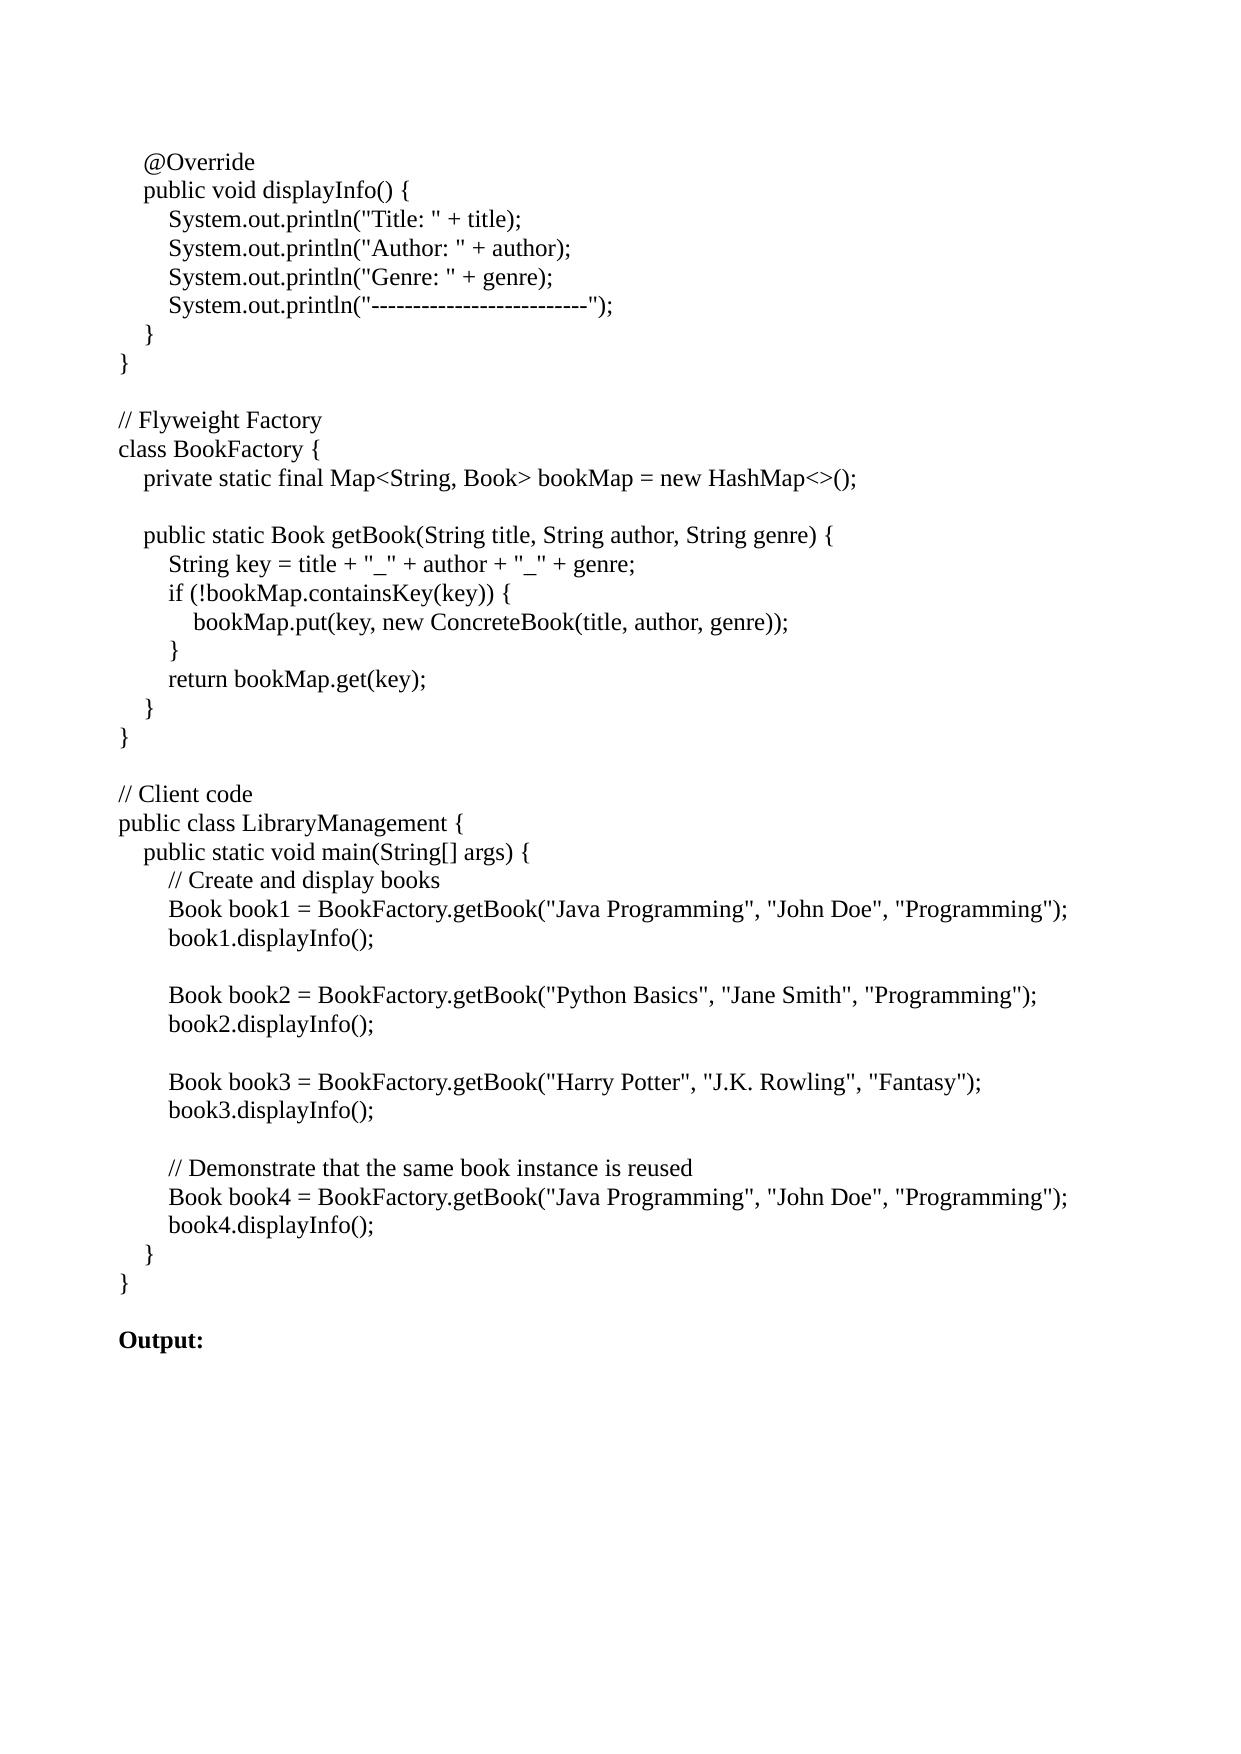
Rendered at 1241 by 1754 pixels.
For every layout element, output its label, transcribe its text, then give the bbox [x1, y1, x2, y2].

text Book book4 = BookFactory.getBook("Java Programming", "John Doe", "Programming"); [118, 1182, 1122, 1211]
text if (!bookMap.containsKey(key)) { [118, 578, 1122, 607]
text } [118, 636, 1122, 664]
text public static void main(String[] args) { [118, 837, 1122, 866]
text public void displayInfo() { [118, 176, 1122, 204]
text } [118, 319, 1122, 348]
text // Create and display books [118, 866, 1122, 894]
text System.out.println("Author: " + author); [118, 233, 1122, 262]
text } [118, 348, 1122, 377]
text bookMap.put(key, new ConcreteBook(title, author, genre)); [118, 607, 1122, 636]
text public class LibraryManagement { [118, 808, 1122, 837]
text // Demonstrate that the same book instance is reused [118, 1153, 1122, 1182]
text Book book1 = BookFactory.getBook("Java Programming", "John Doe", "Programming"); [118, 894, 1122, 923]
text } [118, 693, 1122, 722]
text Output: [118, 1326, 1122, 1354]
text // Flyweight Factory [118, 406, 1122, 434]
text } [118, 722, 1122, 751]
text @Override [118, 147, 1122, 176]
text System.out.println("--------------------------"); [118, 291, 1122, 319]
text book3.displayInfo(); [118, 1096, 1122, 1124]
text Book book2 = BookFactory.getBook("Python Basics", "Jane Smith", "Programming"); [118, 981, 1122, 1009]
text class BookFactory { [118, 434, 1122, 463]
text return bookMap.get(key); [118, 664, 1122, 693]
text Book book3 = BookFactory.getBook("Harry Potter", "J.K. Rowling", "Fantasy"); [118, 1067, 1122, 1096]
text System.out.println("Title: " + title); [118, 204, 1122, 233]
text } [118, 1268, 1122, 1297]
text book4.displayInfo(); [118, 1211, 1122, 1239]
text System.out.println("Genre: " + genre); [118, 262, 1122, 291]
text // Client code [118, 779, 1122, 808]
text book1.displayInfo(); [118, 923, 1122, 952]
text private static final Map<String, Book> bookMap = new HashMap<>(); [118, 463, 1122, 492]
text } [118, 1239, 1122, 1268]
text String key = title + "_" + author + "_" + genre; [118, 549, 1122, 578]
text book2.displayInfo(); [118, 1009, 1122, 1038]
text public static Book getBook(String title, String author, String genre) { [118, 521, 1122, 549]
